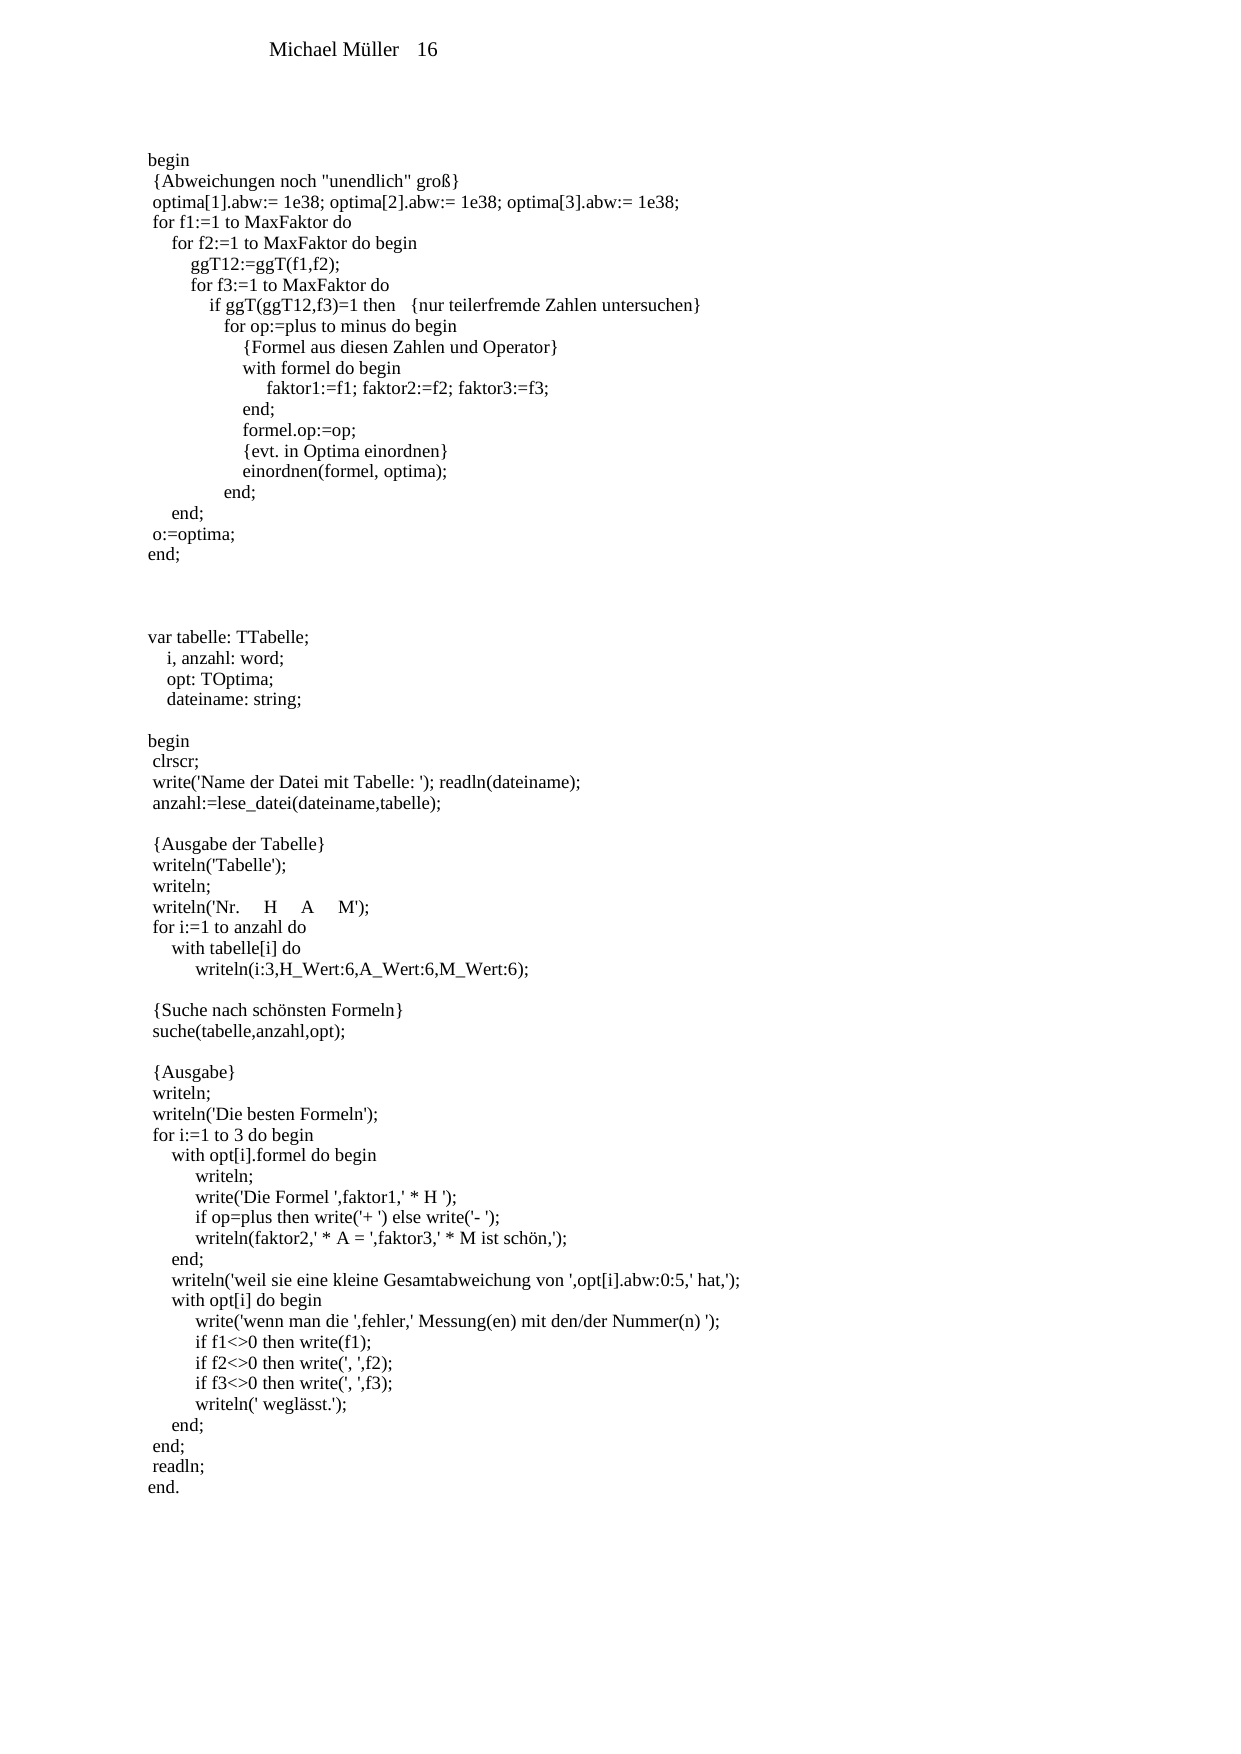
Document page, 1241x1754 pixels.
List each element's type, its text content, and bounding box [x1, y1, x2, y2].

text readln; [148, 1456, 1092, 1477]
text end; [148, 1249, 1092, 1269]
text anzahl:=lese_datei(dateiname,tabelle); [148, 793, 1092, 813]
text writeln(i:3,H_Wert:6,A_Wert:6,M_Wert:6); [148, 958, 1092, 979]
text end; [148, 399, 1092, 419]
text for i:=1 to anzahl do [148, 917, 1092, 938]
text einordnen(formel, optima); [148, 461, 1092, 482]
text end; [148, 544, 1092, 564]
text write('Name der Datei mit Tabelle: '); readln(dateiname); [148, 772, 1092, 793]
text writeln; [148, 876, 1092, 896]
text end; [148, 482, 1092, 502]
text if ggT(ggT12,f3)=1 then {nur teilerfremde Zahlen untersuchen} [148, 295, 1092, 316]
text write('wenn man die ',fehler,' Messung(en) mit den/der Nummer(n) '); [148, 1311, 1092, 1332]
text with tabelle[i] do [148, 938, 1092, 958]
text writeln('Die besten Formeln'); [148, 1103, 1092, 1124]
text {Formel aus diesen Zahlen und Operator} [148, 337, 1092, 357]
text formel.op:=op; [148, 419, 1092, 440]
text with opt[i] do begin [148, 1290, 1092, 1311]
text if op=plus then write('+ ') else write('- '); [148, 1207, 1092, 1228]
text clrscr; [148, 751, 1092, 772]
text for op:=plus to minus do begin [148, 316, 1092, 337]
text o:=optima; [148, 523, 1092, 544]
text writeln('Nr. H A M'); [148, 896, 1092, 917]
text writeln; [148, 1083, 1092, 1103]
text optima[1].abw:= 1e38; optima[2].abw:= 1e38; optima[3].abw:= 1e38; [148, 191, 1092, 212]
text {Abweichungen noch "unendlich" groß} [148, 171, 1092, 191]
text end; [148, 1435, 1092, 1456]
text dateiname: string; [148, 689, 1092, 710]
text suche(tabelle,anzahl,opt); [148, 1021, 1092, 1041]
text writeln('Tabelle'); [148, 855, 1092, 876]
text opt: TOptima; [148, 668, 1092, 689]
text for f3:=1 to MaxFaktor do [148, 274, 1092, 295]
text writeln('weil sie eine kleine Gesamtabweichung von ',opt[i].abw:0:5,' hat,'); [148, 1269, 1092, 1290]
text writeln(faktor2,' * A = ',faktor3,' * M ist schön,'); [148, 1228, 1092, 1249]
text writeln(' weglässt.'); [148, 1394, 1092, 1414]
text for i:=1 to 3 do begin [148, 1124, 1092, 1145]
text {evt. in Optima einordnen} [148, 440, 1092, 461]
text faktor1:=f1; faktor2:=f2; faktor3:=f3; [148, 378, 1092, 399]
text if f1<>0 then write(f1); [148, 1332, 1092, 1352]
text if f2<>0 then write(', ',f2); [148, 1352, 1092, 1373]
text i, anzahl: word; [148, 647, 1092, 668]
text {Ausgabe} [148, 1062, 1092, 1083]
text begin [148, 150, 1092, 171]
text with formel do begin [148, 357, 1092, 378]
text {Suche nach schönsten Formeln} [148, 1000, 1092, 1021]
text for f2:=1 to MaxFaktor do begin [148, 233, 1092, 254]
text var tabelle: TTabelle; [148, 627, 1092, 647]
text {Ausgabe der Tabelle} [148, 834, 1092, 855]
text end; [148, 1414, 1092, 1435]
text with opt[i].formel do begin [148, 1145, 1092, 1166]
text if f3<>0 then write(', ',f3); [148, 1373, 1092, 1394]
text begin [148, 730, 1092, 751]
text write('Die Formel ',faktor1,' * H '); [148, 1186, 1092, 1207]
text end; [148, 502, 1092, 523]
text writeln; [148, 1166, 1092, 1186]
text end. [148, 1477, 1092, 1497]
text for f1:=1 to MaxFaktor do [148, 212, 1092, 233]
text ggT12:=ggT(f1,f2); [148, 254, 1092, 274]
